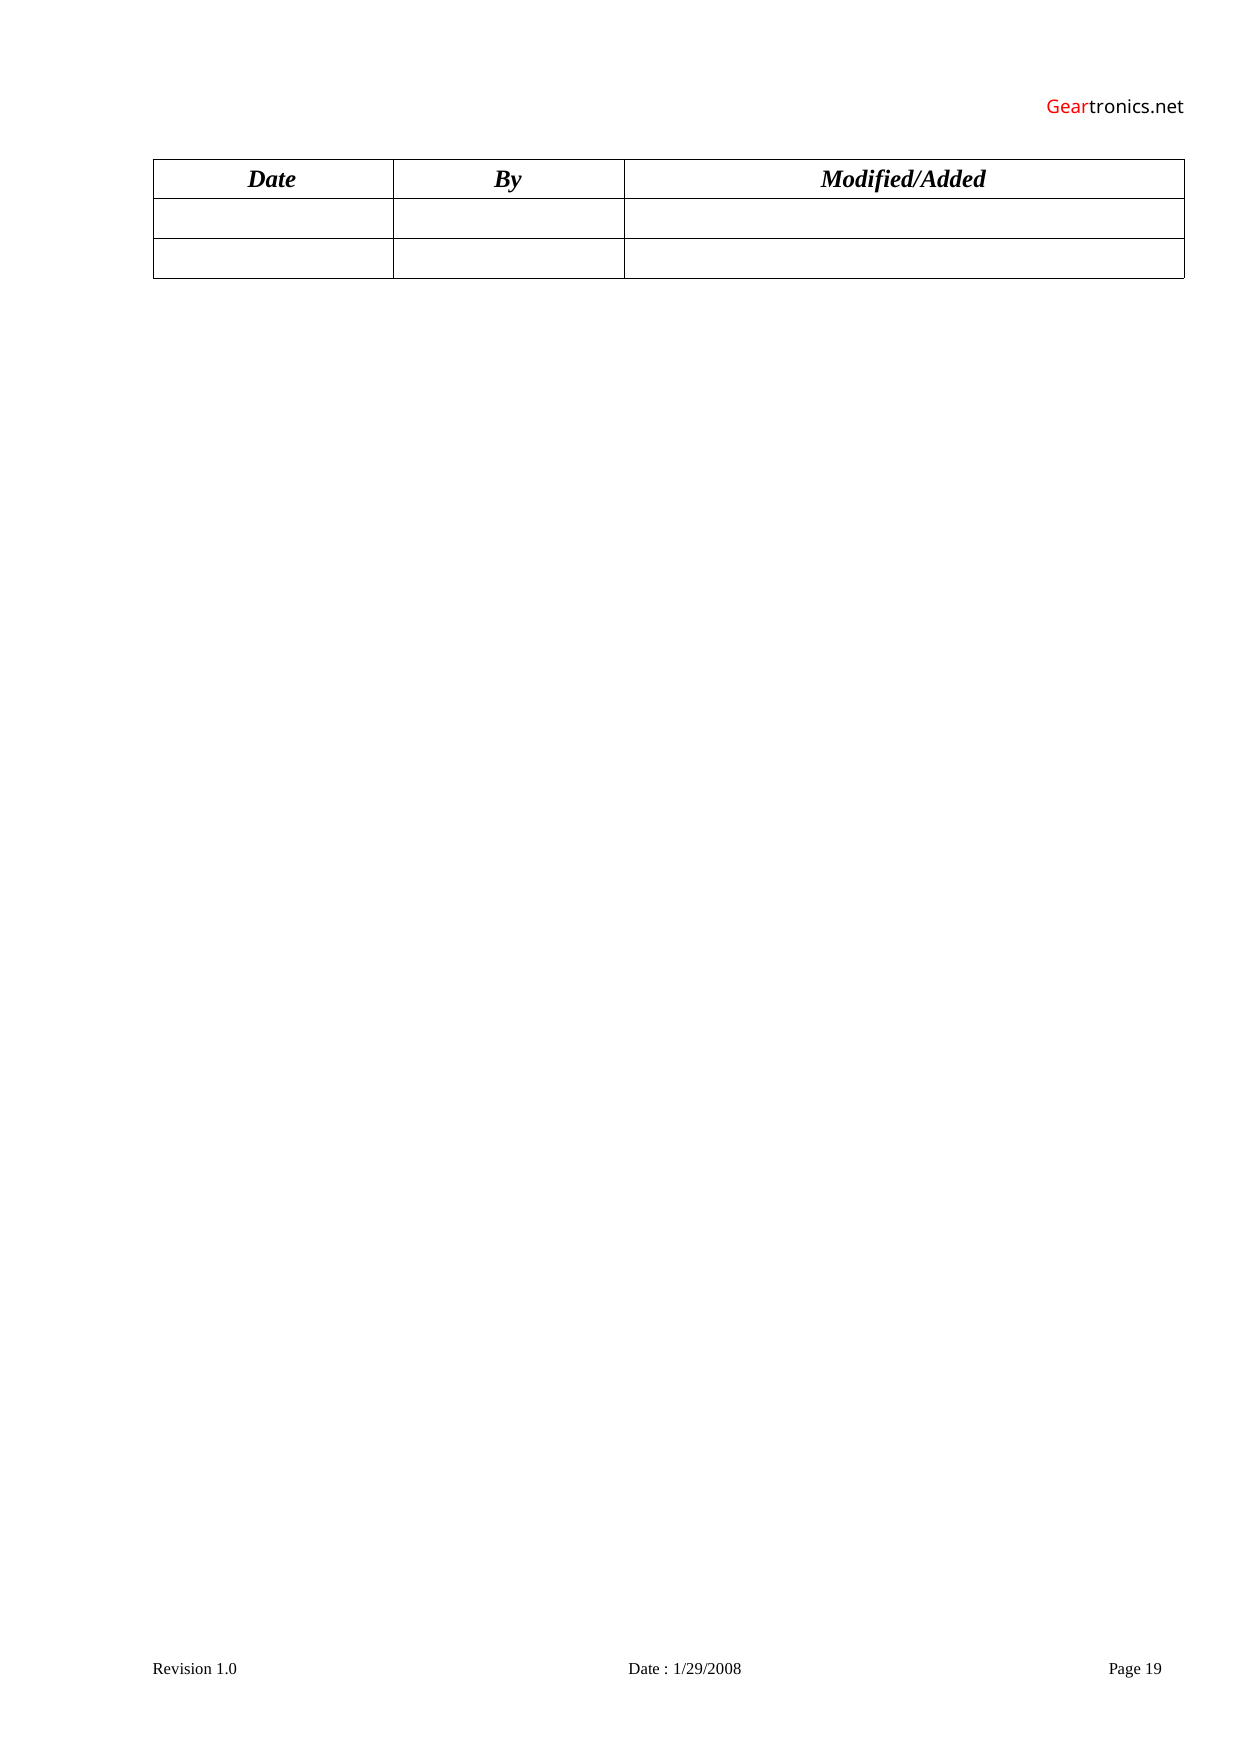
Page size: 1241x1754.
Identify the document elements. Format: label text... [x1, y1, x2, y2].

table_cell [154, 239, 393, 278]
table_cell [625, 239, 1184, 278]
table_cell [394, 199, 624, 238]
table_header By [394, 160, 624, 198]
table_header Date [154, 160, 393, 198]
table_cell [394, 239, 624, 278]
table_cell [625, 199, 1184, 238]
table_header Modified/Added [625, 160, 1184, 198]
table_cell [154, 199, 393, 238]
